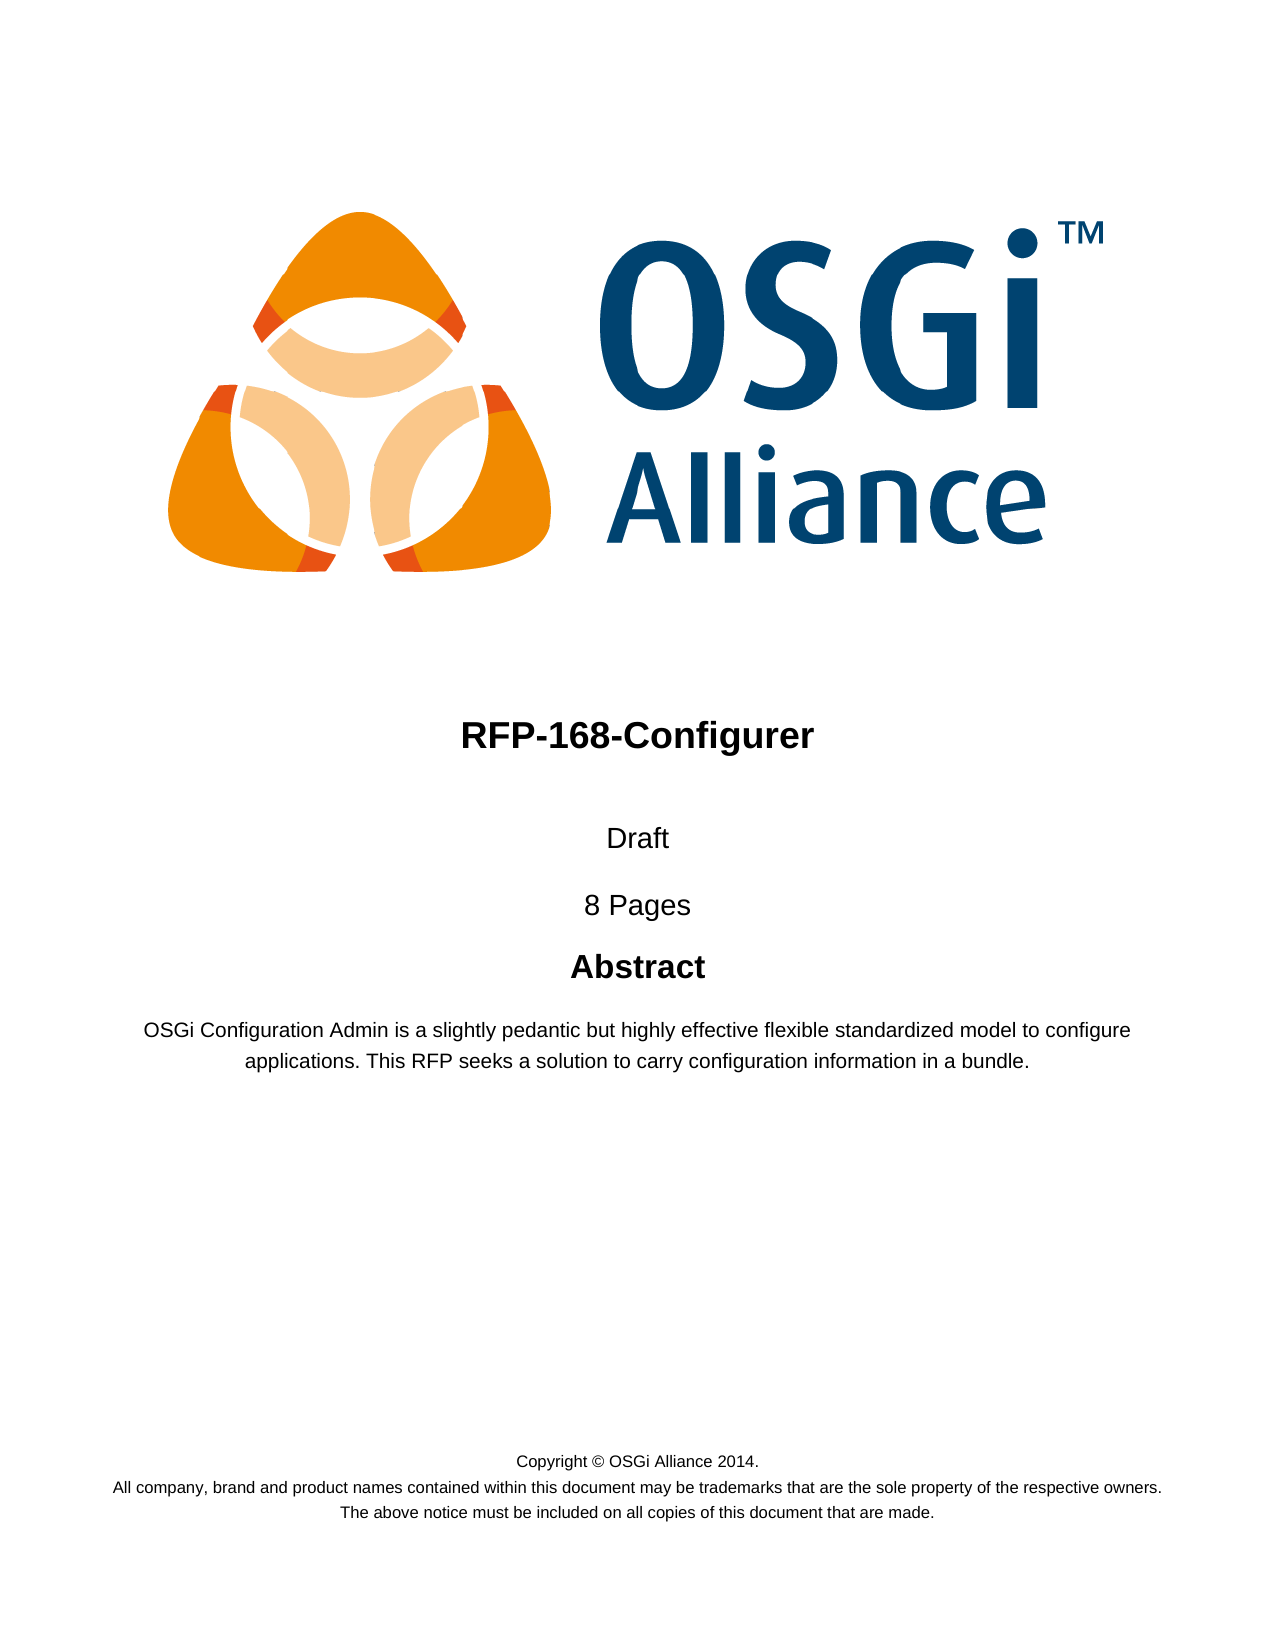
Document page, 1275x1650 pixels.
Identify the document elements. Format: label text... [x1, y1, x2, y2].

title Draft 8 Pages [112, 821, 1162, 922]
text Abstract [112, 947, 1162, 985]
text OSGi Configuration Admin is a slightly pedantic but highly effective flexible standardized model to configure applications. This RFP seeks a solution to carry configuration information in a bundle. [112, 1010, 1162, 1073]
title RFP-168-Configurer [112, 714, 1162, 757]
picture [112, 158, 1163, 626]
